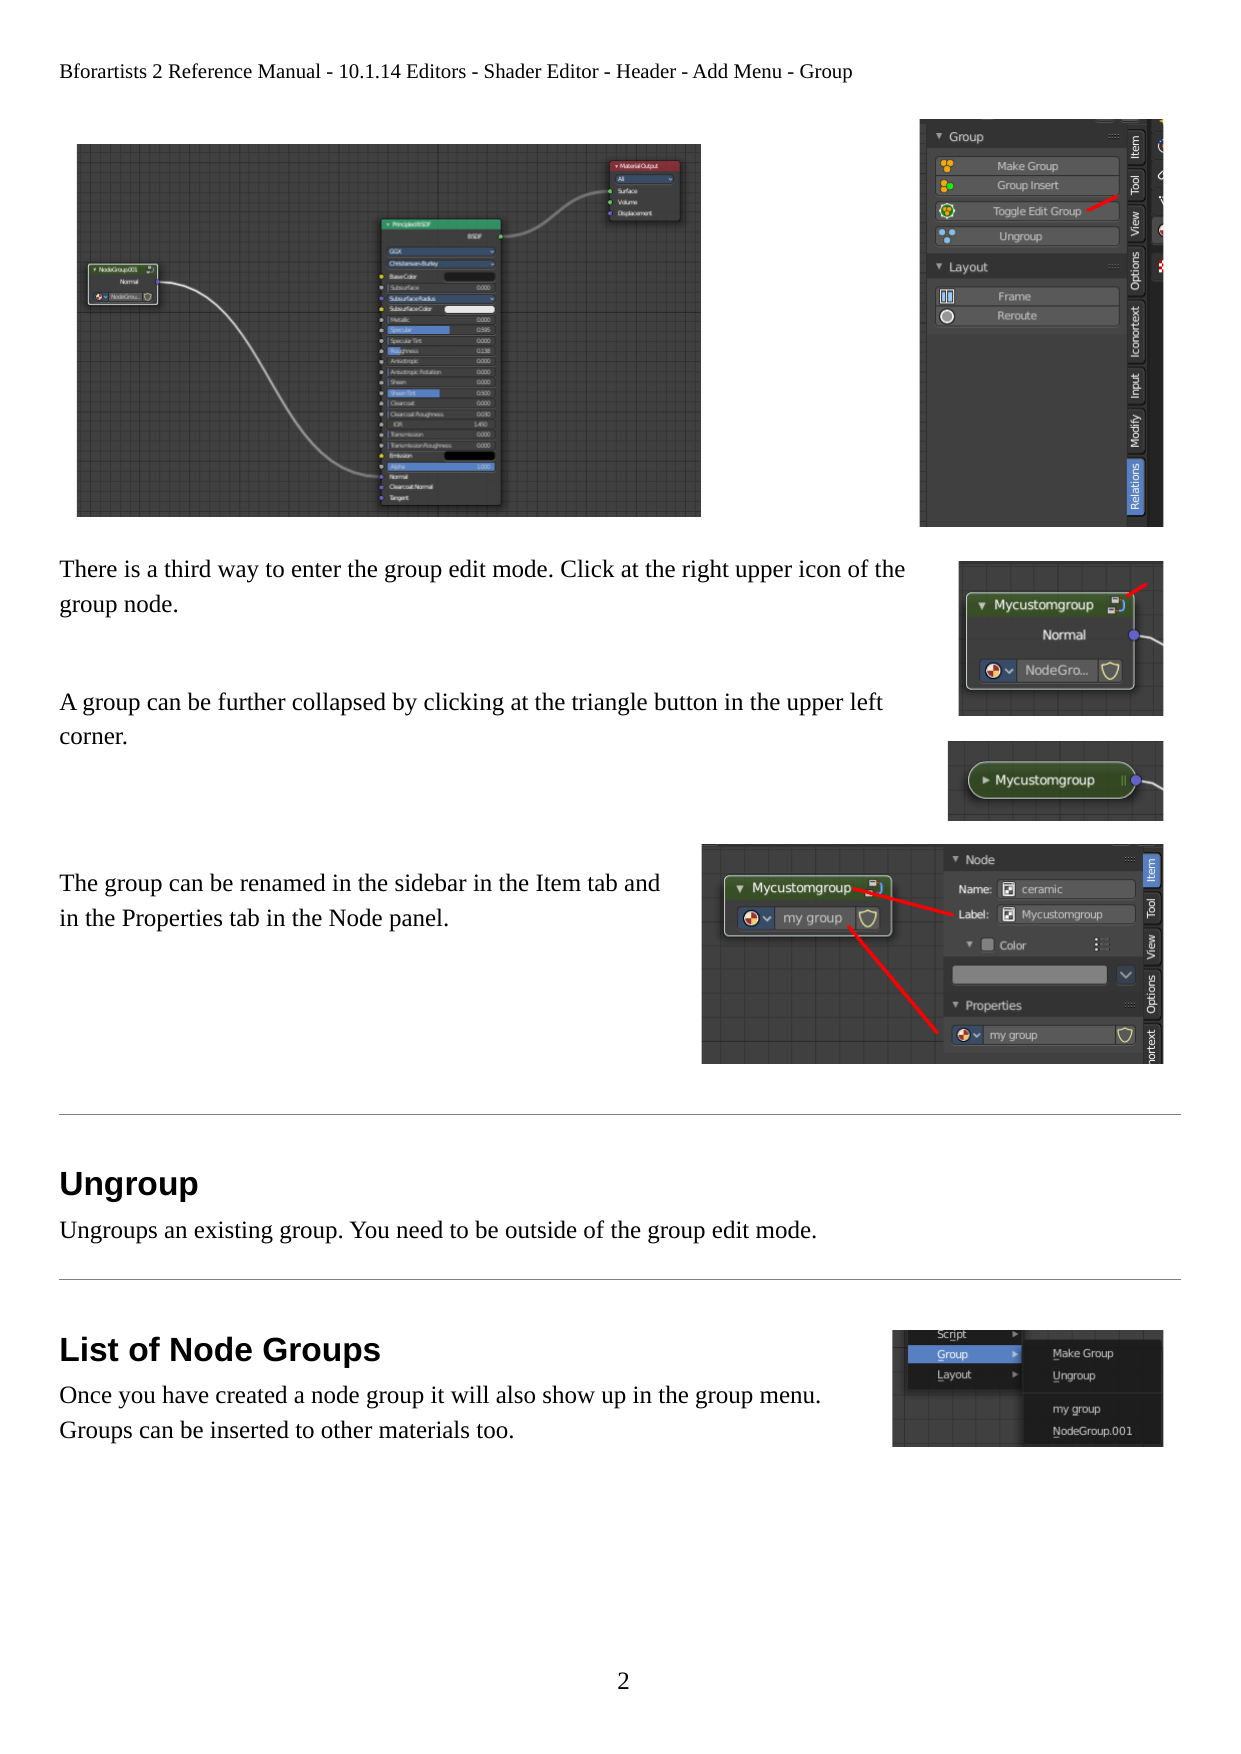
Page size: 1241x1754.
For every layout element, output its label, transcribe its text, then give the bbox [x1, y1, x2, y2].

picture [958, 561, 1164, 716]
picture [947, 741, 1164, 821]
subtitle Ungroup [59, 1164, 1181, 1203]
subtitle List of Node Groups [59, 1329, 1181, 1368]
text Once you have created a node group it will also show up in the group menu. Groups can be inserted to other materials too. [59, 1381, 892, 1444]
picture [919, 119, 1164, 527]
text A group can be further collapsed by clicking at the triangle button in the upper left corner. [59, 687, 1181, 750]
picture [892, 1330, 1164, 1447]
text Ungroups an existing group. You need to be outside of the group edit mode. [59, 1215, 1181, 1244]
picture [701, 844, 1164, 1064]
text The group can be renamed in the sidebar in the Item tab and in the Properties tab in the Node panel. [59, 868, 701, 932]
picture [76, 144, 701, 517]
text There is a third way to enter the group edit mode. Click at the right upper icon of the group node. [59, 554, 1181, 617]
